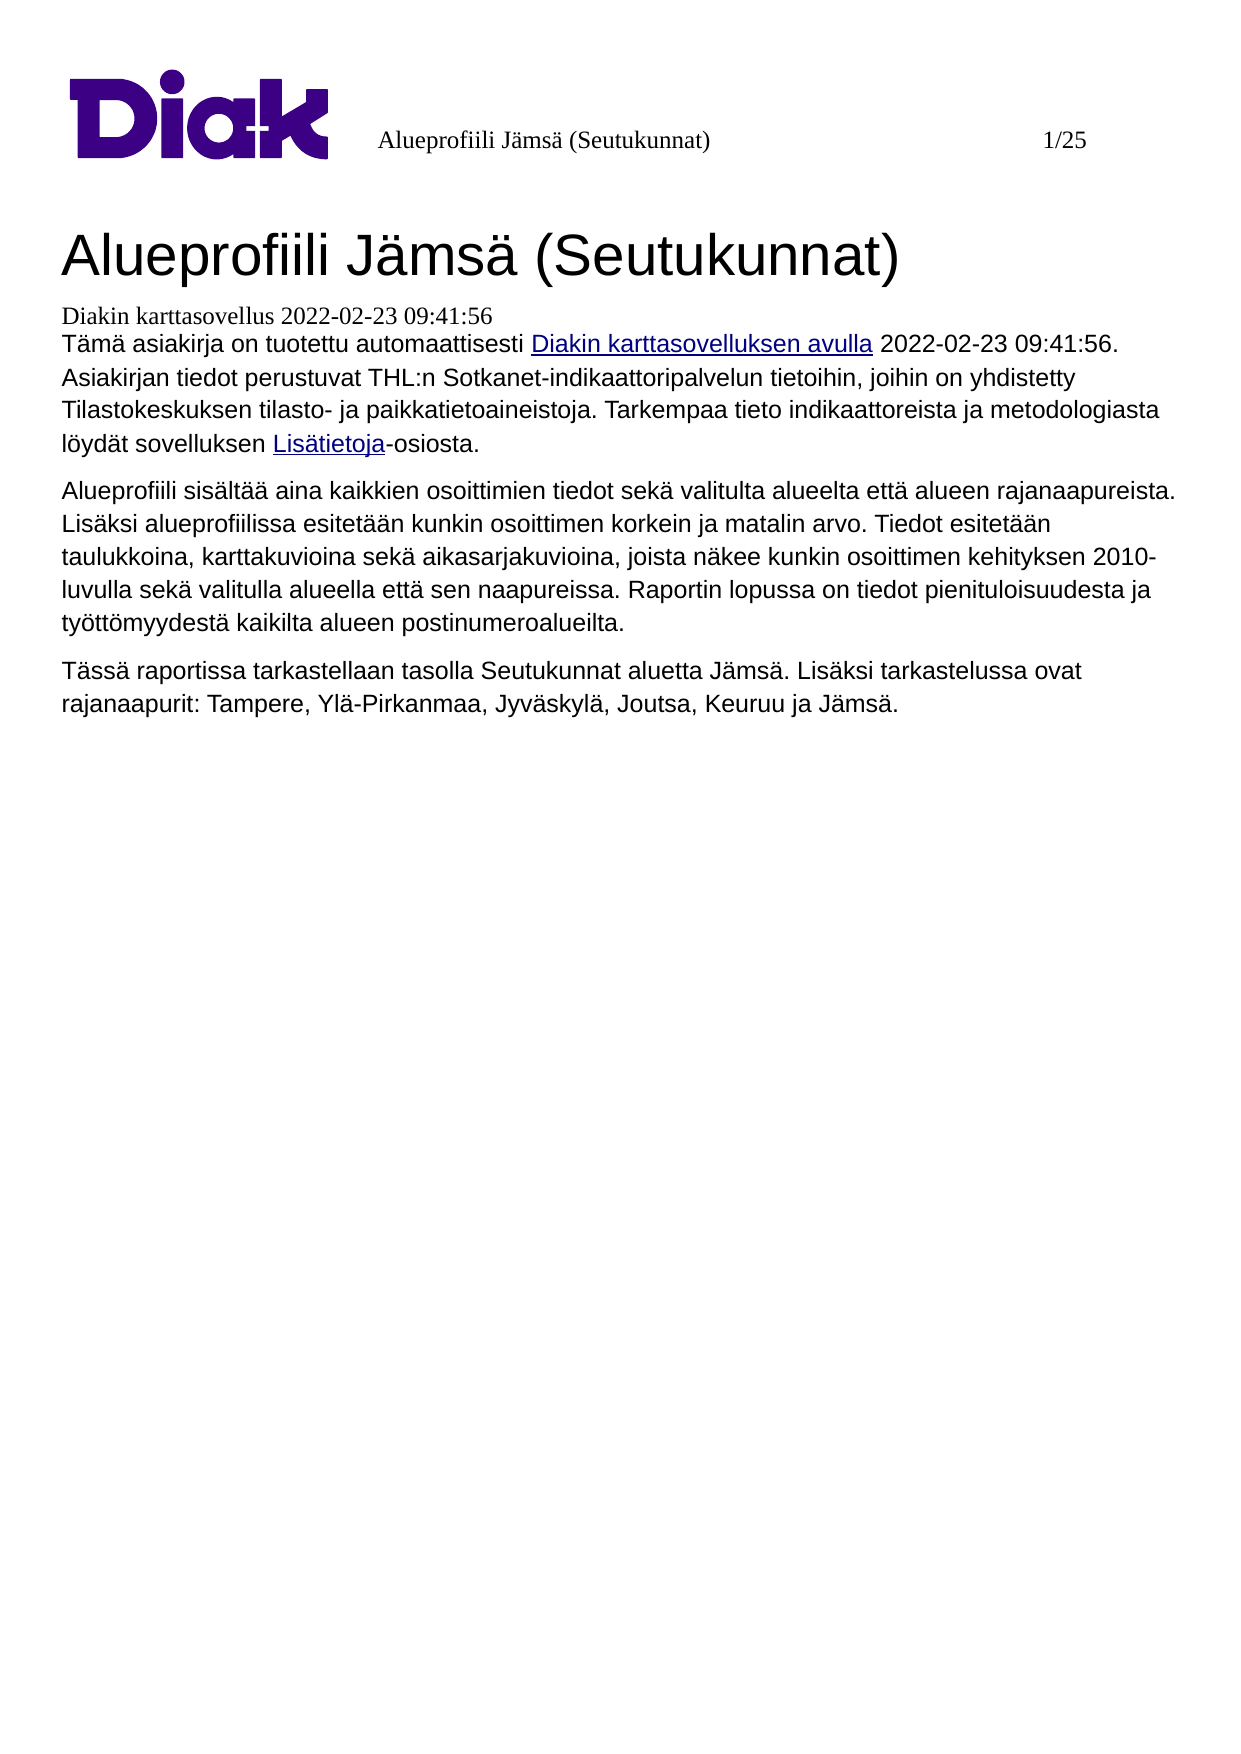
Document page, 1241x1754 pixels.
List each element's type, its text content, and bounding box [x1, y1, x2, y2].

text Tämä asiakirja on tuotettu automaattisesti Diakin karttasovelluksen avulla 2022-02-23 09:41:56. Asiakirjan tiedot perustuvat THL:n Sotkanet-indikaattoripalvelun tietoihin, joihin on yhdistetty Tilastokeskuksen tilasto- ja paikkatietoaineistoja. Tarkempaa tieto indikaattoreista ja metodologiasta löydät sovelluksen Lisätietoja-osiosta. [61, 329, 1179, 457]
text Diakin karttasovellus 2022-02-23 09:41:56 [61, 301, 1179, 329]
text Tässä raportissa tarkastellaan tasolla Seutukunnat aluetta Jämsä. Lisäksi tarkastelussa ovat rajanaapurit: Tampere, Ylä-Pirkanmaa, Jyväskylä, Joutsa, Keuruu ja Jämsä. [61, 656, 1179, 718]
text Alueprofiili sisältää aina kaikkien osoittimien tiedot sekä valitulta alueelta että alueen rajanaapureista. Lisäksi alueprofiilissa esitetään kunkin osoittimen korkein ja matalin arvo. Tiedot esitetään taulukkoina, karttakuvioina sekä aikasarjakuvioina, joista näkee kunkin osoittimen kehityksen 2010-luvulla sekä valitulla alueella että sen naapureissa. Raportin lopussa on tiedot pienituloisuudesta ja työttömyydestä kaikilta alueen postinumeroalueilta. [61, 476, 1179, 637]
title Alueprofiili Jämsä (Seutukunnat) [61, 221, 1179, 288]
